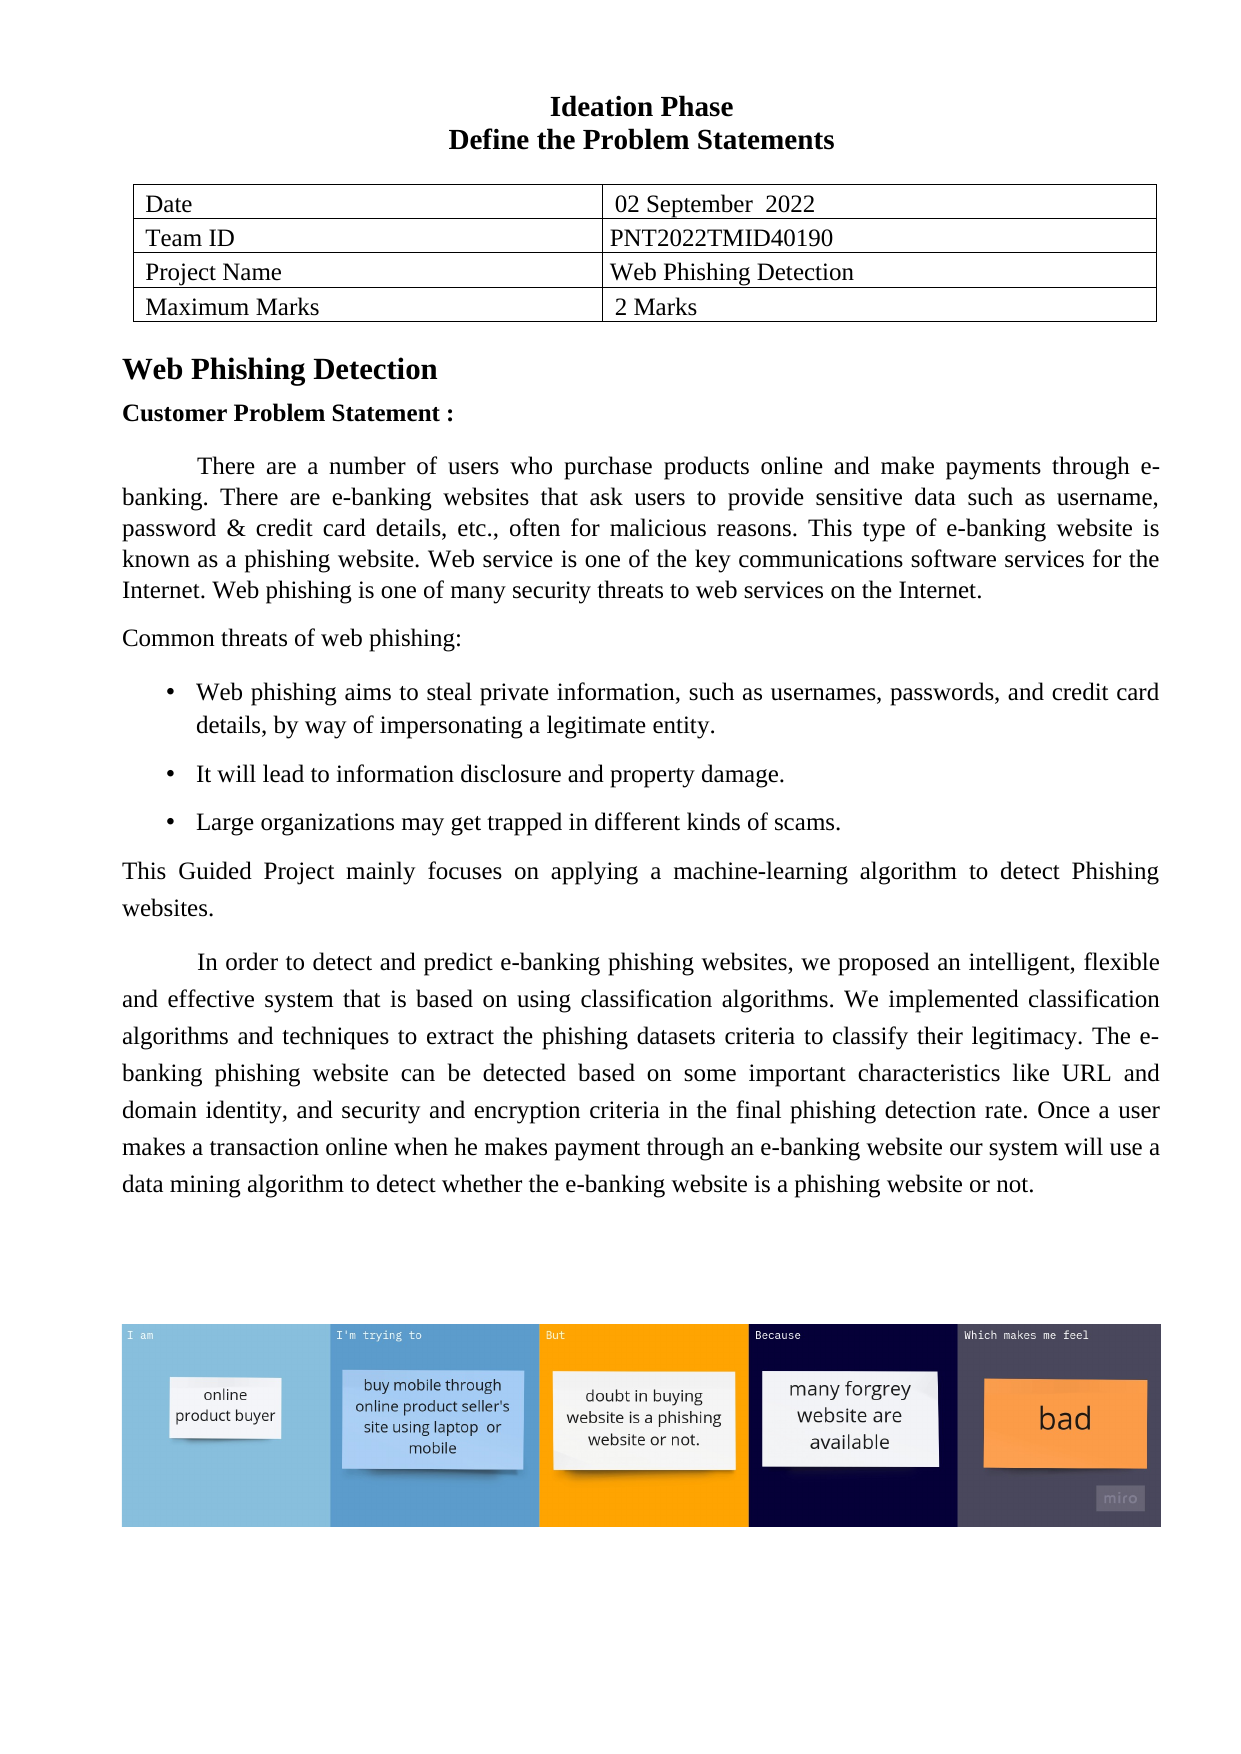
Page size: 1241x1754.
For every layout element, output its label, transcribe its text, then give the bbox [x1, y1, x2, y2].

table_header 02 September 2022 [603, 185, 1156, 218]
text Common threats of web phishing: [122, 623, 1161, 652]
table_cell Maximum Marks [134, 288, 602, 321]
table_cell Web Phishing Detection [603, 253, 1156, 287]
table_cell Project Name [134, 253, 602, 287]
text There are a number of users who purchase products online and make payments through e-banking. There are e-banking websites that ask users to provide sensitive data such as username, password & credit card details, etc., often for malicious reasons. This type of e-banking website is known as a phishing website. Web service is one of the key communications software services for the Internet. Web phishing is one of many security threats to web services on the Internet. [122, 451, 1161, 604]
table_cell PNT2022TMID40190 [603, 219, 1156, 252]
text In order to detect and predict e-banking phishing websites, we proposed an intelligent, flexible and effective system that is based on using classification algorithms. We implemented classification algorithms and techniques to extract the phishing datasets criteria to classify their legitimacy. The e-banking phishing website can be detected based on some important characteristics like URL and domain identity, and security and encryption criteria in the final phishing detection rate. Once a user makes a transaction online when he makes payment through an e-banking website our system will use a data mining algorithm to detect whether the e-banking website is a phishing website or not. [122, 947, 1161, 1198]
text Customer Problem Statement : [122, 398, 1161, 426]
table_header Date [134, 185, 602, 218]
text Ideation Phase [122, 89, 1161, 122]
list Large organizations may get trapped in different kinds of scams. [166, 807, 1161, 836]
table_cell 2 Marks [603, 288, 1156, 321]
picture [121, 1324, 1161, 1527]
list Web phishing aims to steal private information, such as usernames, passwords, and credit card details, by way of impersonating a legitimate entity. [166, 677, 1161, 739]
list It will lead to information disclosure and property damage. [166, 759, 1161, 787]
text Web Phishing Detection [122, 350, 1161, 386]
table_cell Team ID [134, 219, 602, 252]
text This Guided Project mainly focuses on applying a machine-learning algorithm to detect Phishing websites. [122, 856, 1161, 922]
text Define the Problem Statements [122, 122, 1161, 156]
